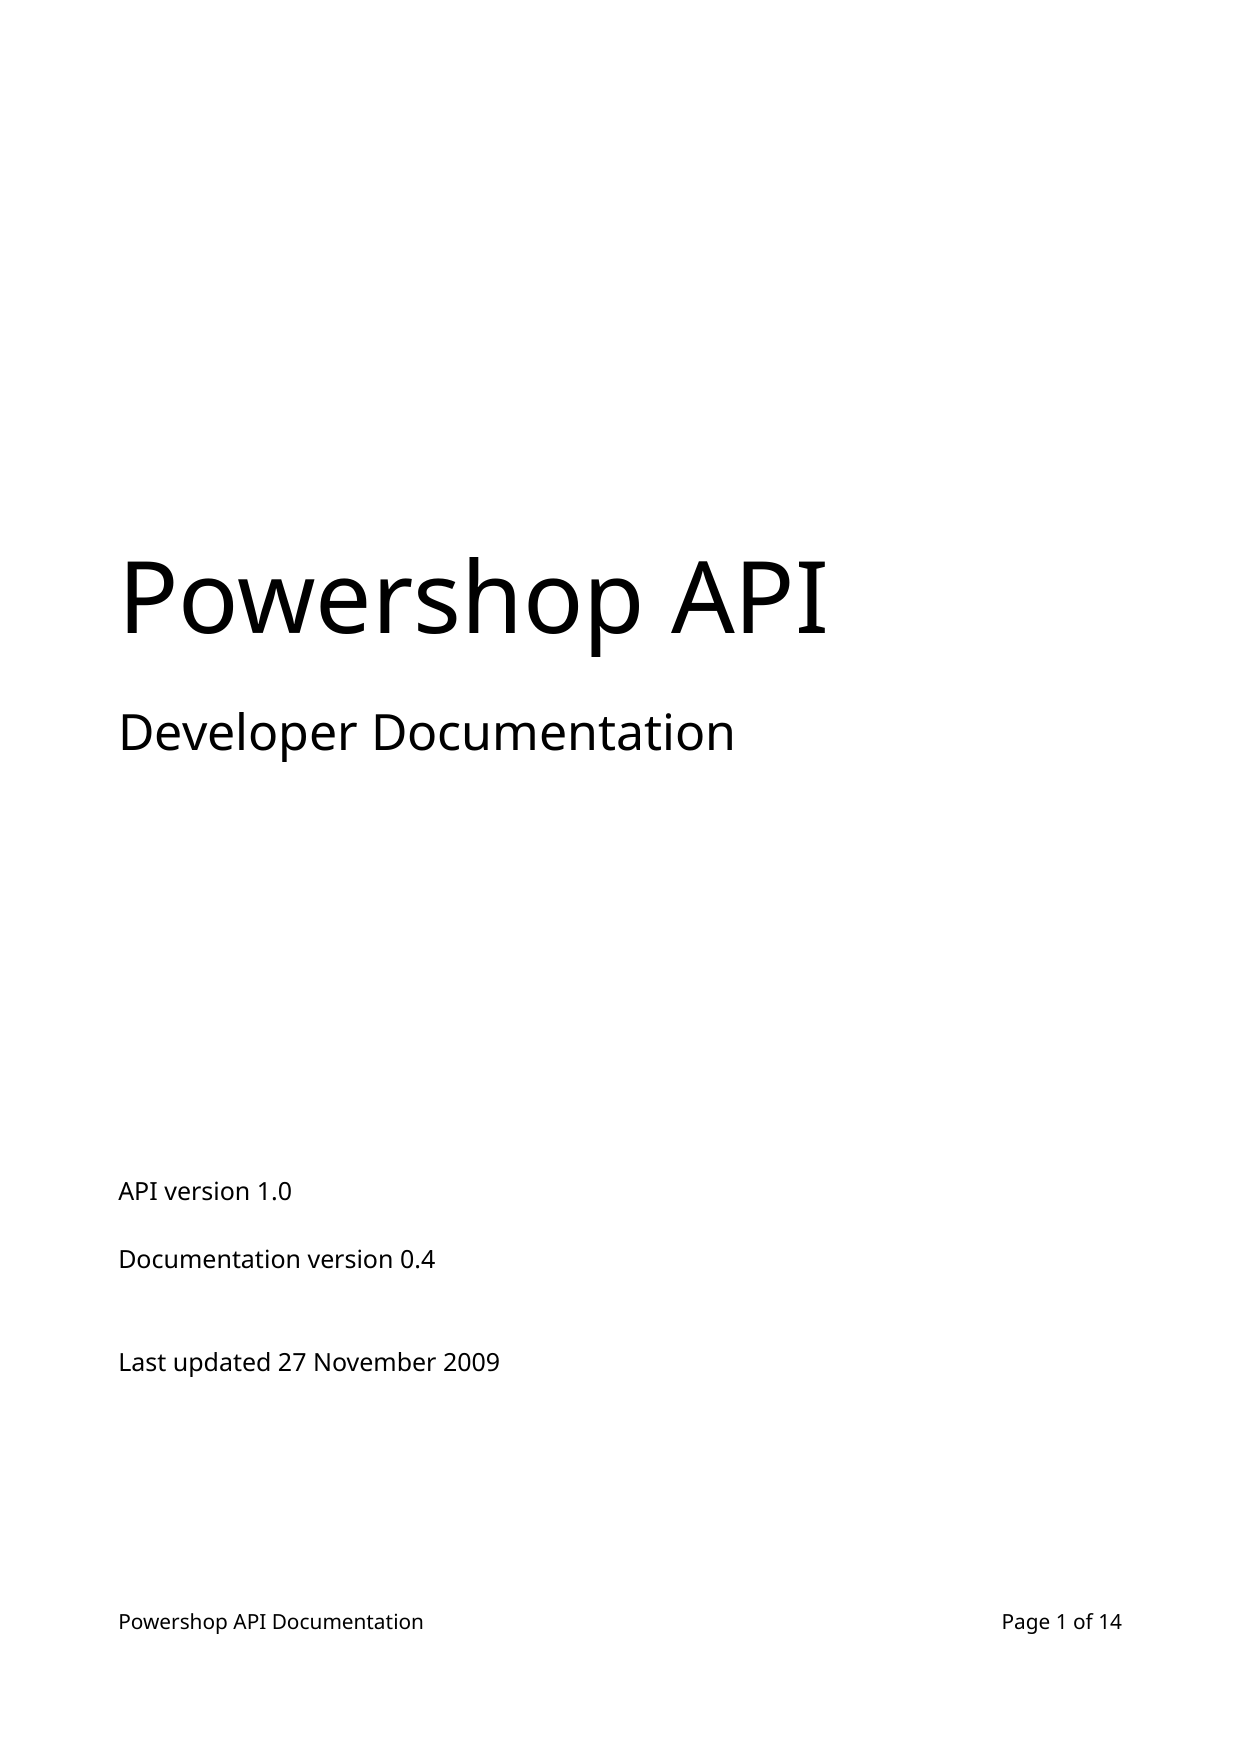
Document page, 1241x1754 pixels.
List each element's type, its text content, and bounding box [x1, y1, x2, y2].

text Developer Documentation [118, 697, 1122, 765]
text API version 1.0 [118, 1174, 1122, 1208]
text Documentation version 0.4 [118, 1242, 1122, 1276]
text Powershop API [118, 527, 1122, 663]
text Last updated 27 November 2009 [118, 1344, 1122, 1378]
